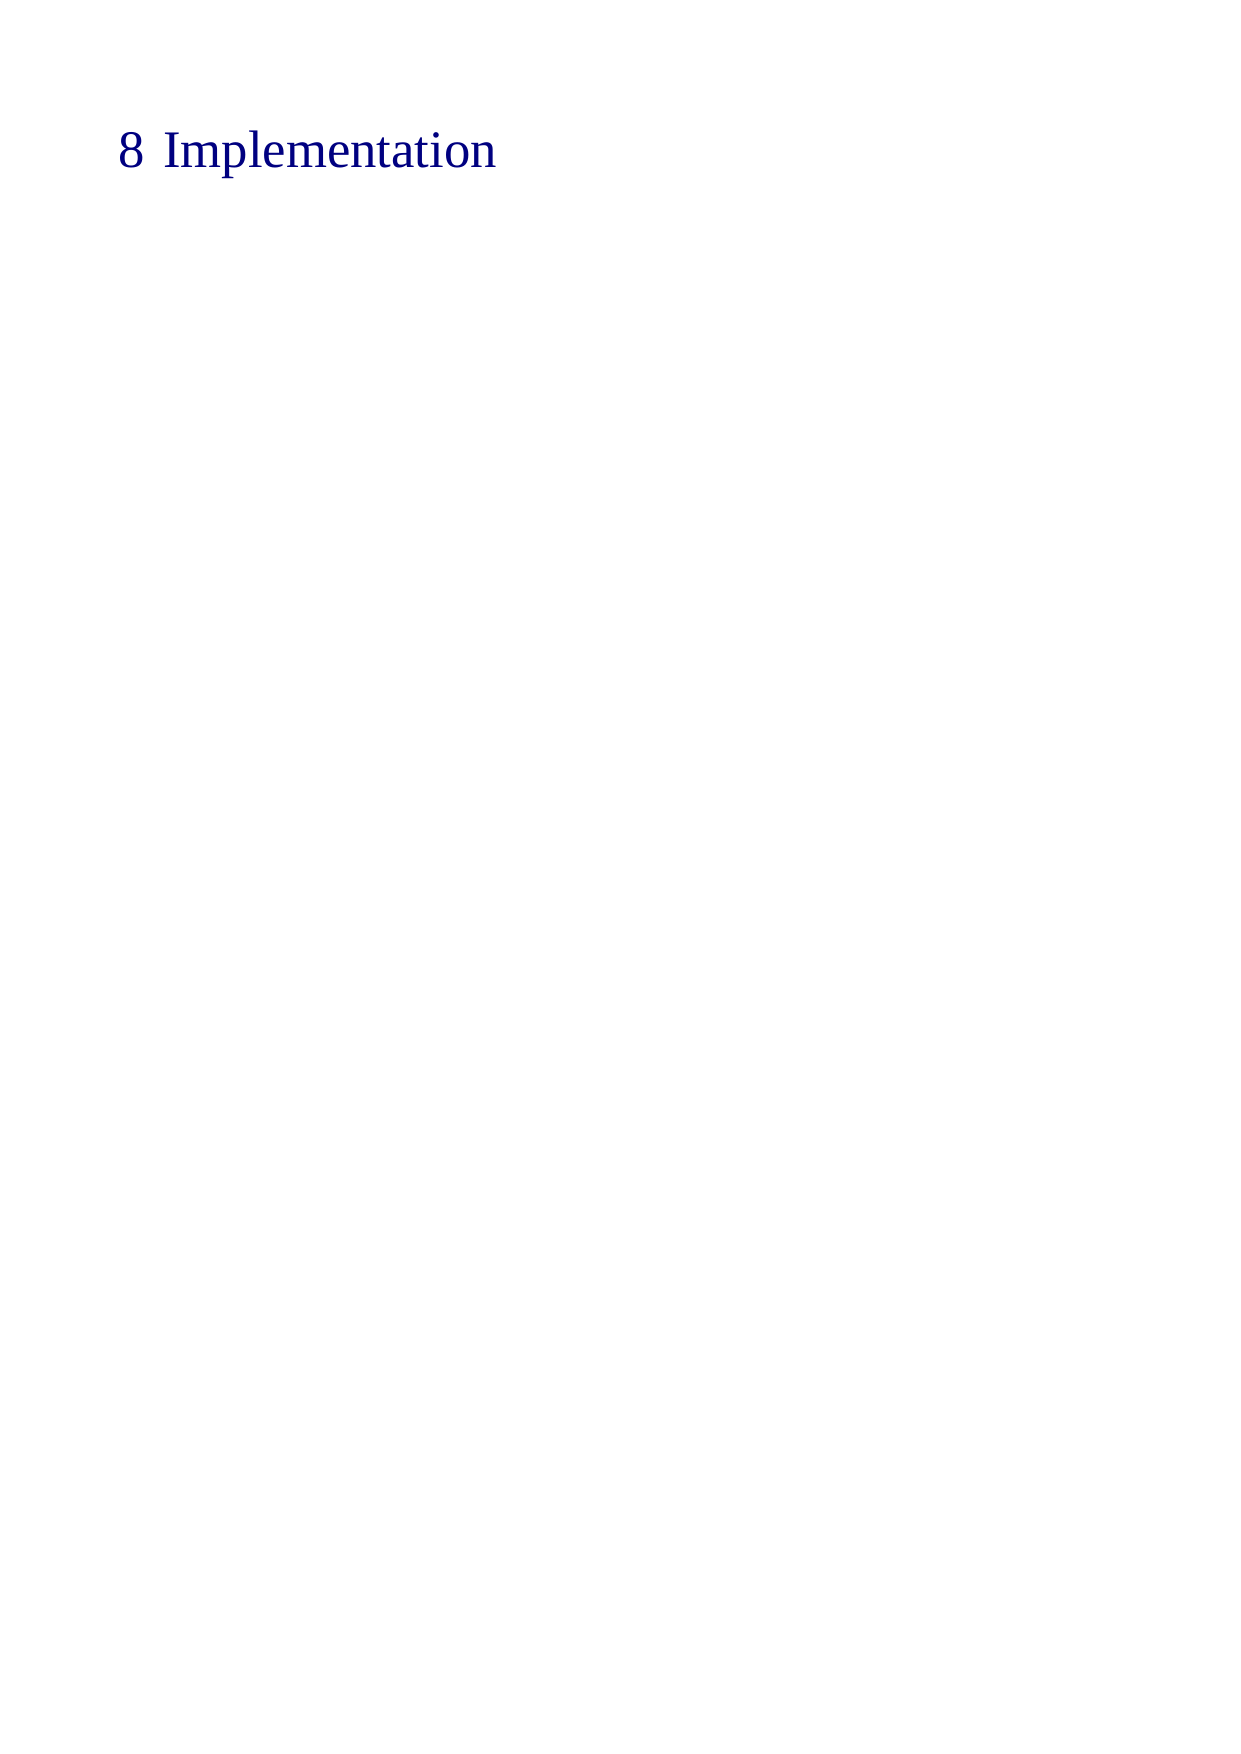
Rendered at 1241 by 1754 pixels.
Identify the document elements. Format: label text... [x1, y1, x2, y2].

subtitle Implementation [118, 118, 1122, 179]
